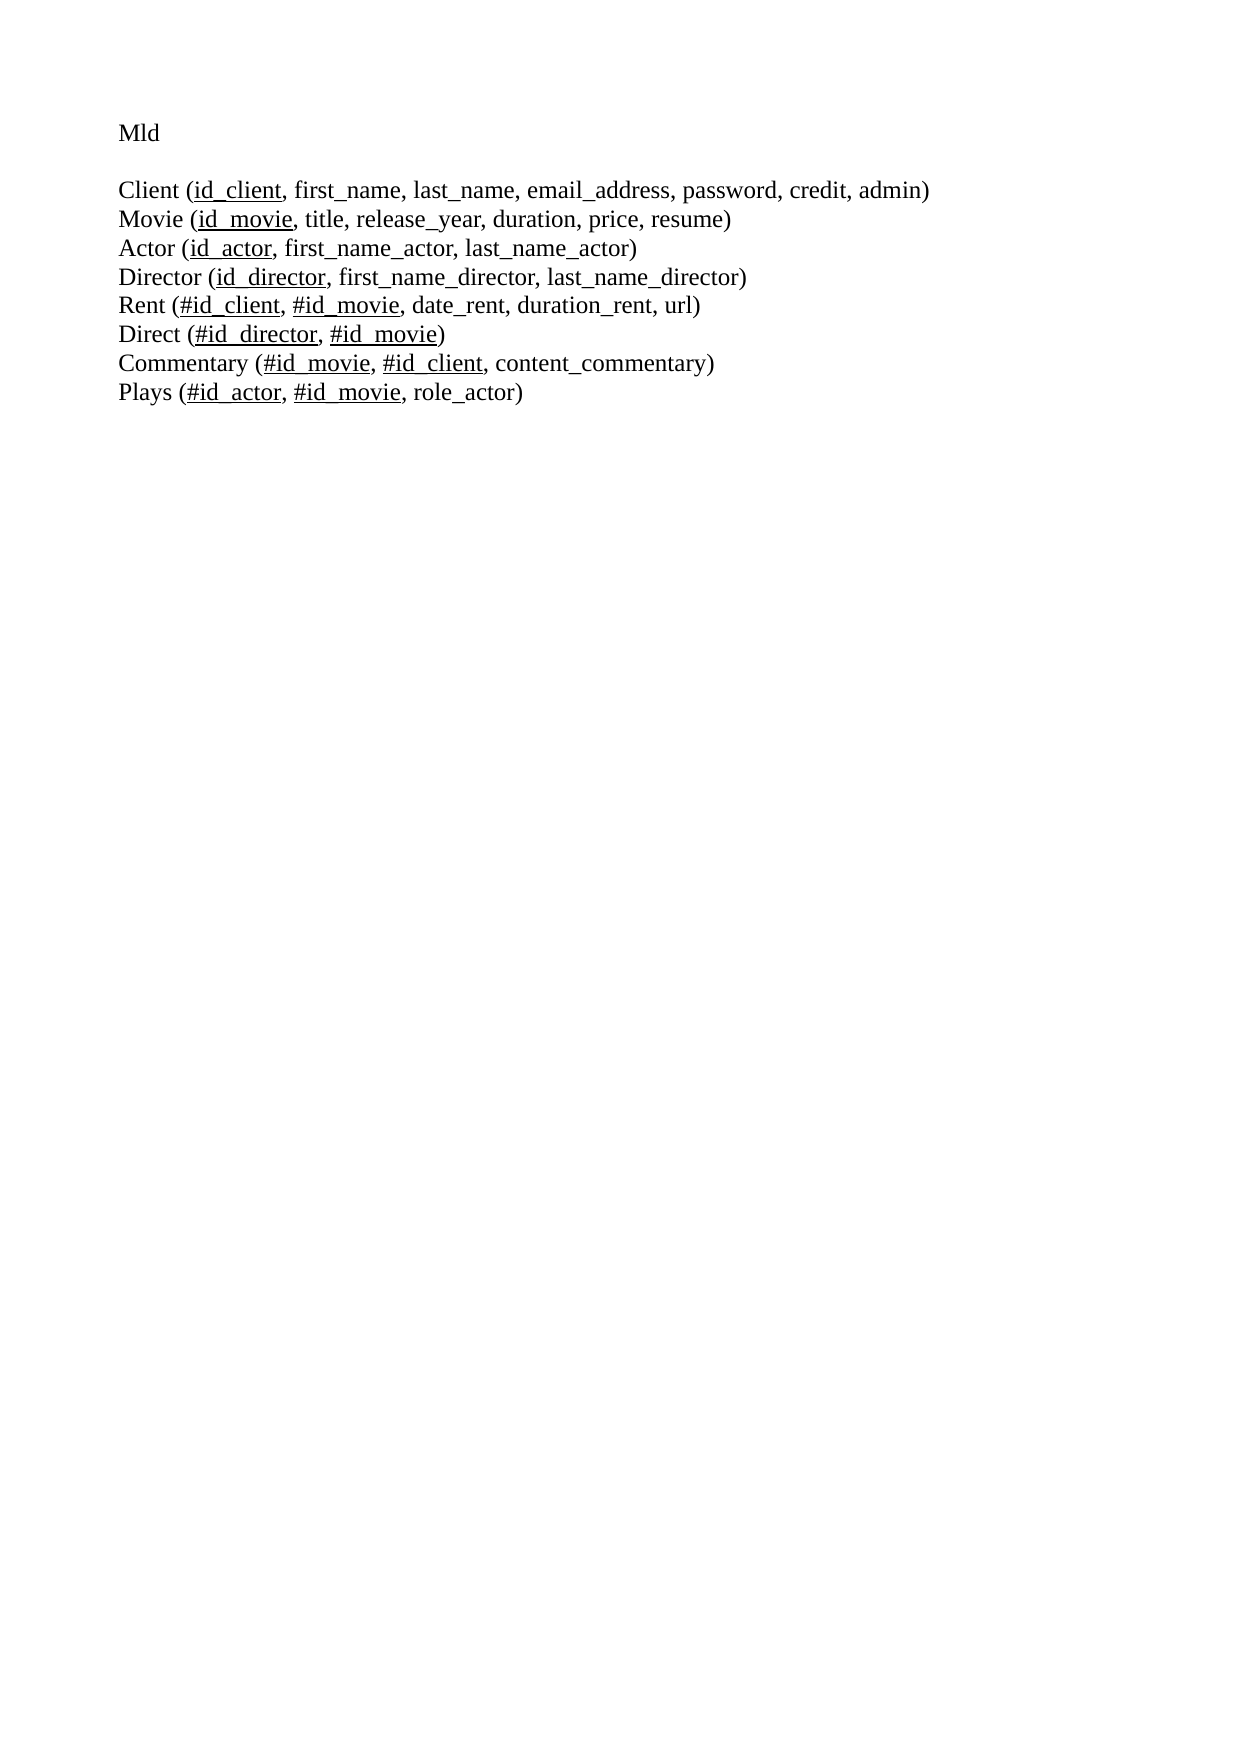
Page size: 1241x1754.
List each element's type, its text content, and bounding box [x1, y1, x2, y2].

text Rent (#id_client, #id_movie, date_rent, duration_rent, url) [118, 291, 1122, 319]
text Plays (#id_actor, #id_movie, role_actor) [118, 377, 1122, 406]
text Actor (id_actor, first_name_actor, last_name_actor) [118, 233, 1122, 262]
text Direct (#id_director, #id_movie) [118, 319, 1122, 348]
text Client (id_client, first_name, last_name, email_address, password, credit, admin) [118, 176, 1122, 204]
text Commentary (#id_movie, #id_client, content_commentary) [118, 348, 1122, 377]
text Movie (id_movie, title, release_year, duration, price, resume) [118, 204, 1122, 233]
text Director (id_director, first_name_director, last_name_director) [118, 262, 1122, 291]
text Mld [118, 118, 1122, 147]
